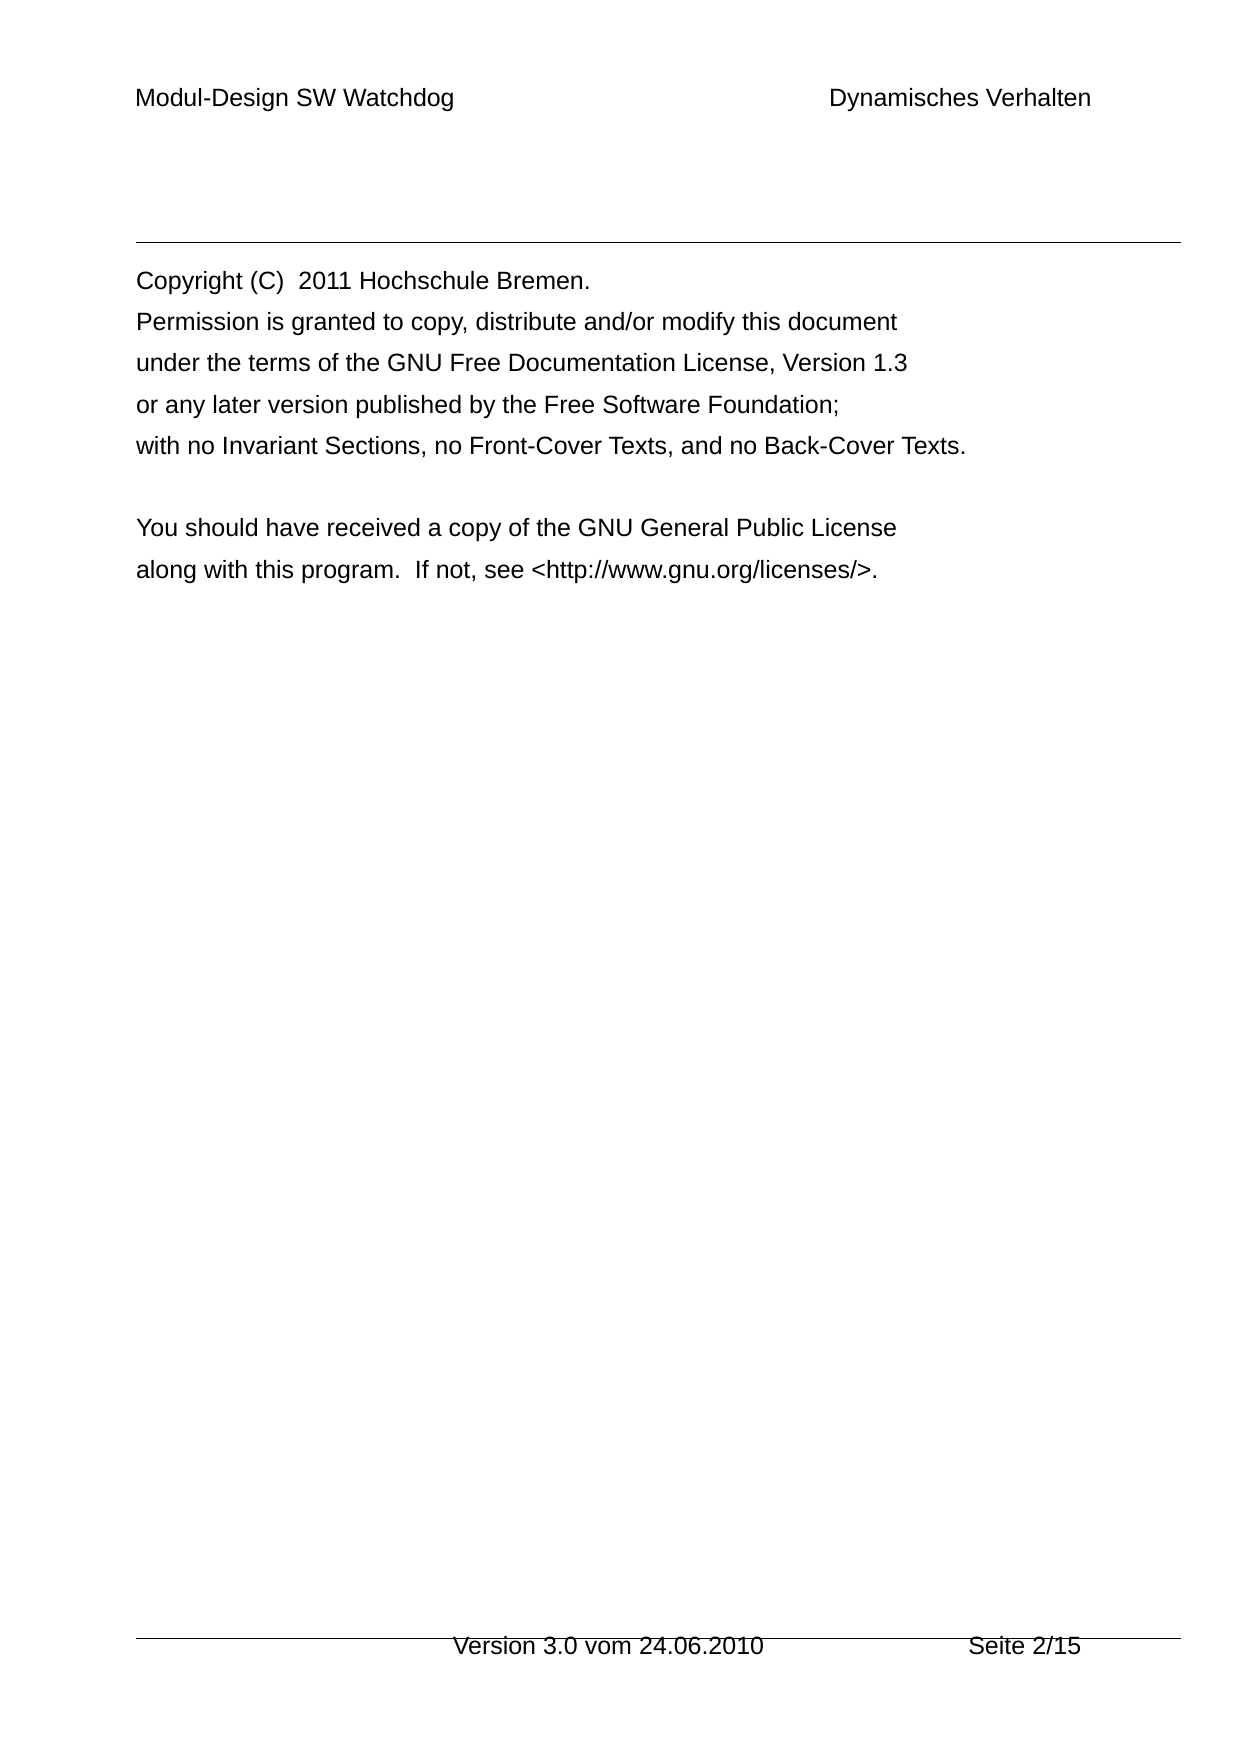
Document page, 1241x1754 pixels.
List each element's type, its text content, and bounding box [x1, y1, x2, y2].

text Copyright (C) 2011 Hochschule Bremen. [136, 266, 1181, 294]
text under the terms of the GNU Free Documentation License, Version 1.3 [136, 348, 1181, 377]
text with no Invariant Sections, no Front-Cover Texts, and no Back-Cover Texts. [136, 431, 1181, 459]
text You should have received a copy of the GNU General Public License [136, 513, 1181, 542]
text along with this program. If not, see <http://www.gnu.org/licenses/>. [136, 554, 1181, 583]
text or any later version published by the Free Software Foundation; [136, 389, 1181, 418]
text Permission is granted to copy, distribute and/or modify this document [136, 307, 1181, 336]
